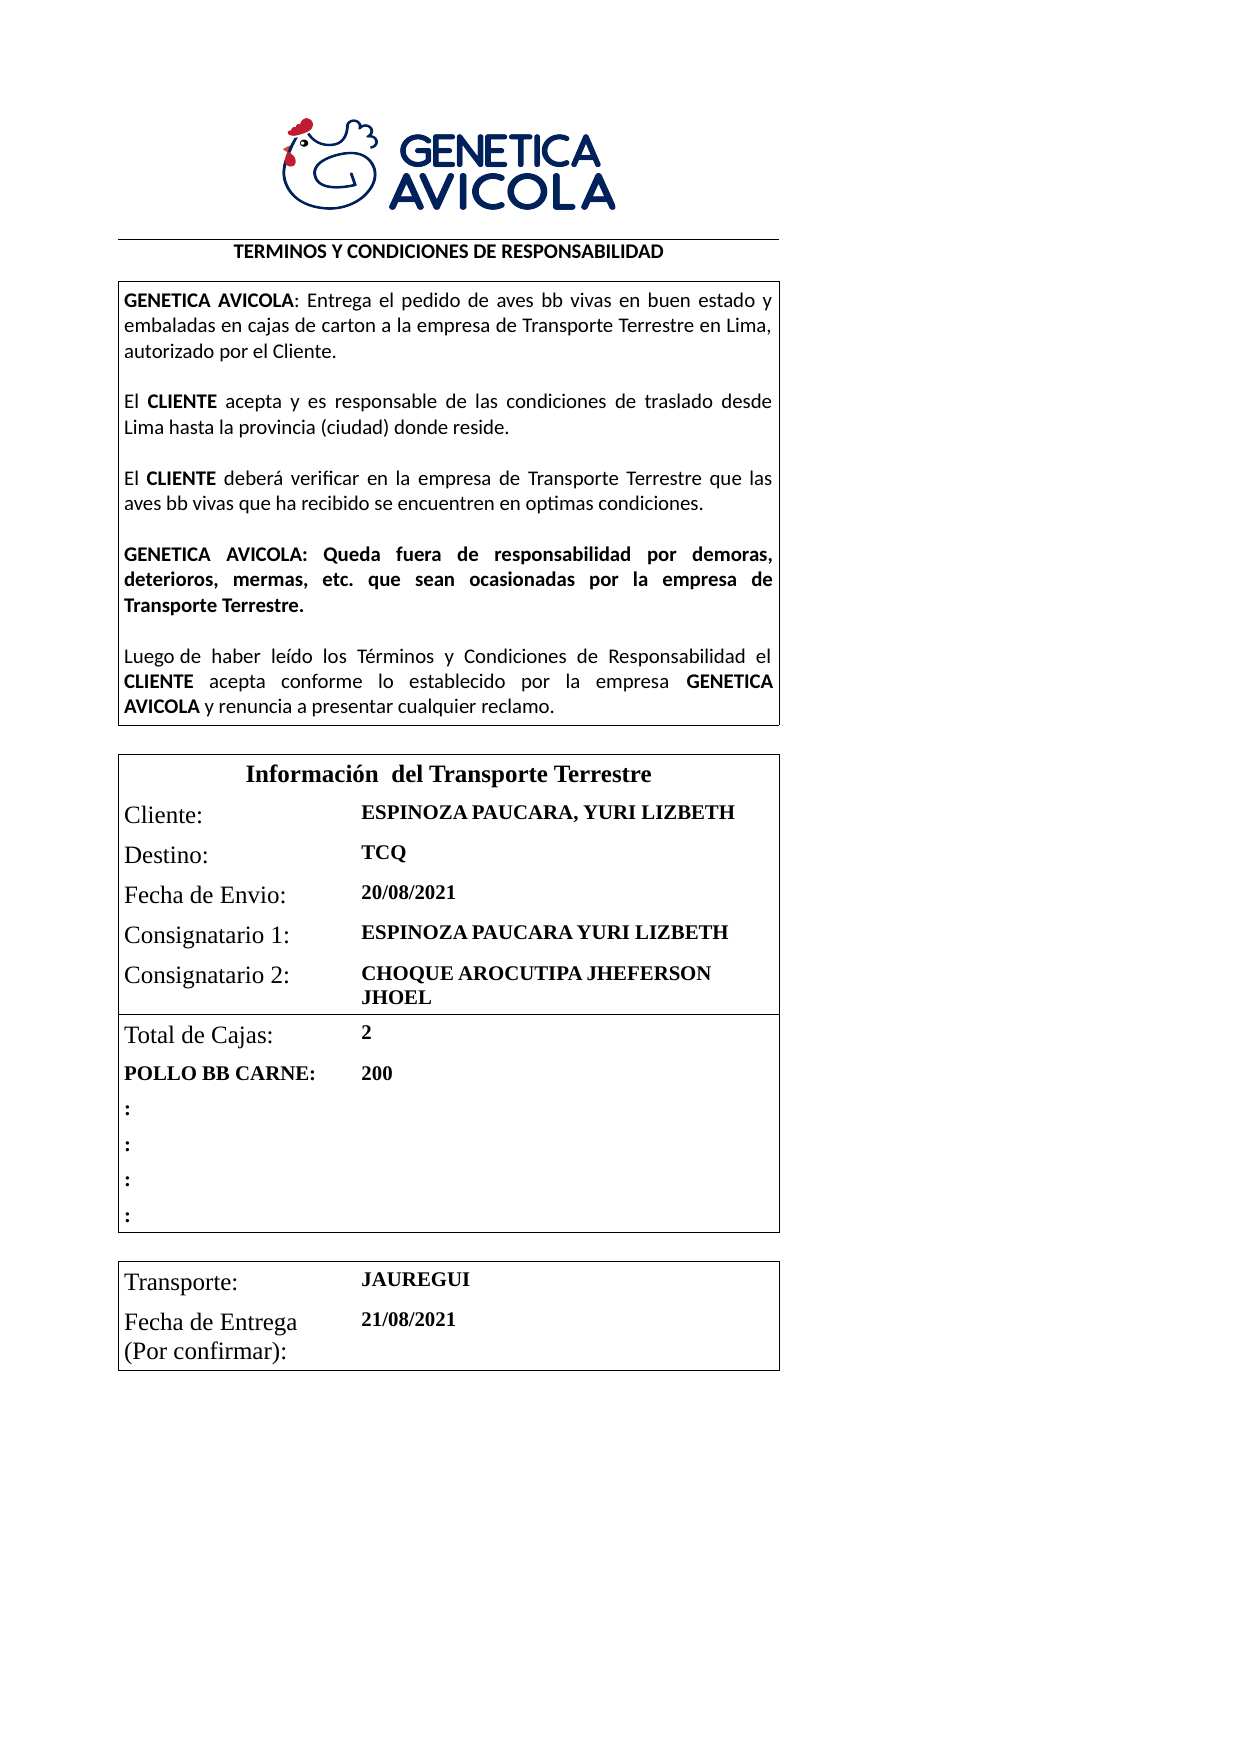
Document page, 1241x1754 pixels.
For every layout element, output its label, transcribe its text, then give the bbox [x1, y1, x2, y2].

table_header Información del Transporte Terrestre [119, 755, 779, 794]
table_cell 2 [356, 1015, 779, 1055]
table_cell [356, 1197, 779, 1232]
table_cell Destino: [119, 834, 356, 874]
table_cell [356, 1090, 779, 1126]
table_header TERMINOS Y CONDICIONES DE RESPONSABILIDAD [118, 240, 779, 281]
table_cell Consignatario 2: [119, 955, 356, 1014]
table_cell ESPINOZA PAUCARA, YURI LIZBETH [356, 794, 779, 834]
picture [282, 118, 616, 210]
table_cell POLLO BB CARNE: [119, 1055, 356, 1090]
table_cell Fecha de Envio: [119, 874, 356, 914]
table_cell 21/08/2021 [356, 1301, 779, 1370]
table_cell 200 [356, 1055, 779, 1090]
table_cell Total de Cajas: [119, 1015, 356, 1055]
table_cell 20/08/2021 [356, 874, 779, 914]
table_cell Fecha de Entrega (Por confirmar): [119, 1301, 356, 1370]
table_cell : [119, 1126, 356, 1161]
table_cell [356, 1233, 779, 1261]
table_cell TCQ [356, 834, 779, 874]
table_cell : [119, 1161, 356, 1197]
table_cell Consignatario 1: [119, 915, 356, 955]
table_cell [356, 1126, 779, 1161]
table_cell ESPINOZA PAUCARA YURI LIZBETH [356, 915, 779, 955]
table_cell Transporte: [119, 1262, 356, 1301]
table_cell JAUREGUI [356, 1262, 779, 1301]
table_cell [356, 1161, 779, 1197]
table_cell Cliente: [119, 794, 356, 834]
table_cell GENETICA AVICOLA: Entrega el pedido de aves bb vivas en buen estado y embaladas en cajas de carton a la empresa de Transporte Terrestre en Lima, autorizado por el Cliente. El CLIENTE acepta y es responsable de las condiciones de traslado desde Lima hasta la provincia (ciudad) donde reside. El CLIENTE deberá verificar en la empresa de Transporte Terrestre que las aves bb vivas que ha recibido se encuentren en optimas condiciones. GENETICA AVICOLA: Queda fuera de responsabilidad por demoras, deterioros, mermas, etc. que sean ocasionadas por la empresa de Transporte Terrestre. Luego de haber leído los Términos y Condiciones de Responsabilidad el CLIENTE acepta conforme lo establecido por la empresa GENETICA AVICOLA y renuncia a presentar cualquier reclamo. [119, 282, 779, 725]
table_cell : [119, 1090, 356, 1126]
table_cell CHOQUE AROCUTIPA JHEFERSON JHOEL [356, 955, 779, 1014]
table_cell : [119, 1197, 356, 1232]
table_cell [118, 1233, 356, 1261]
